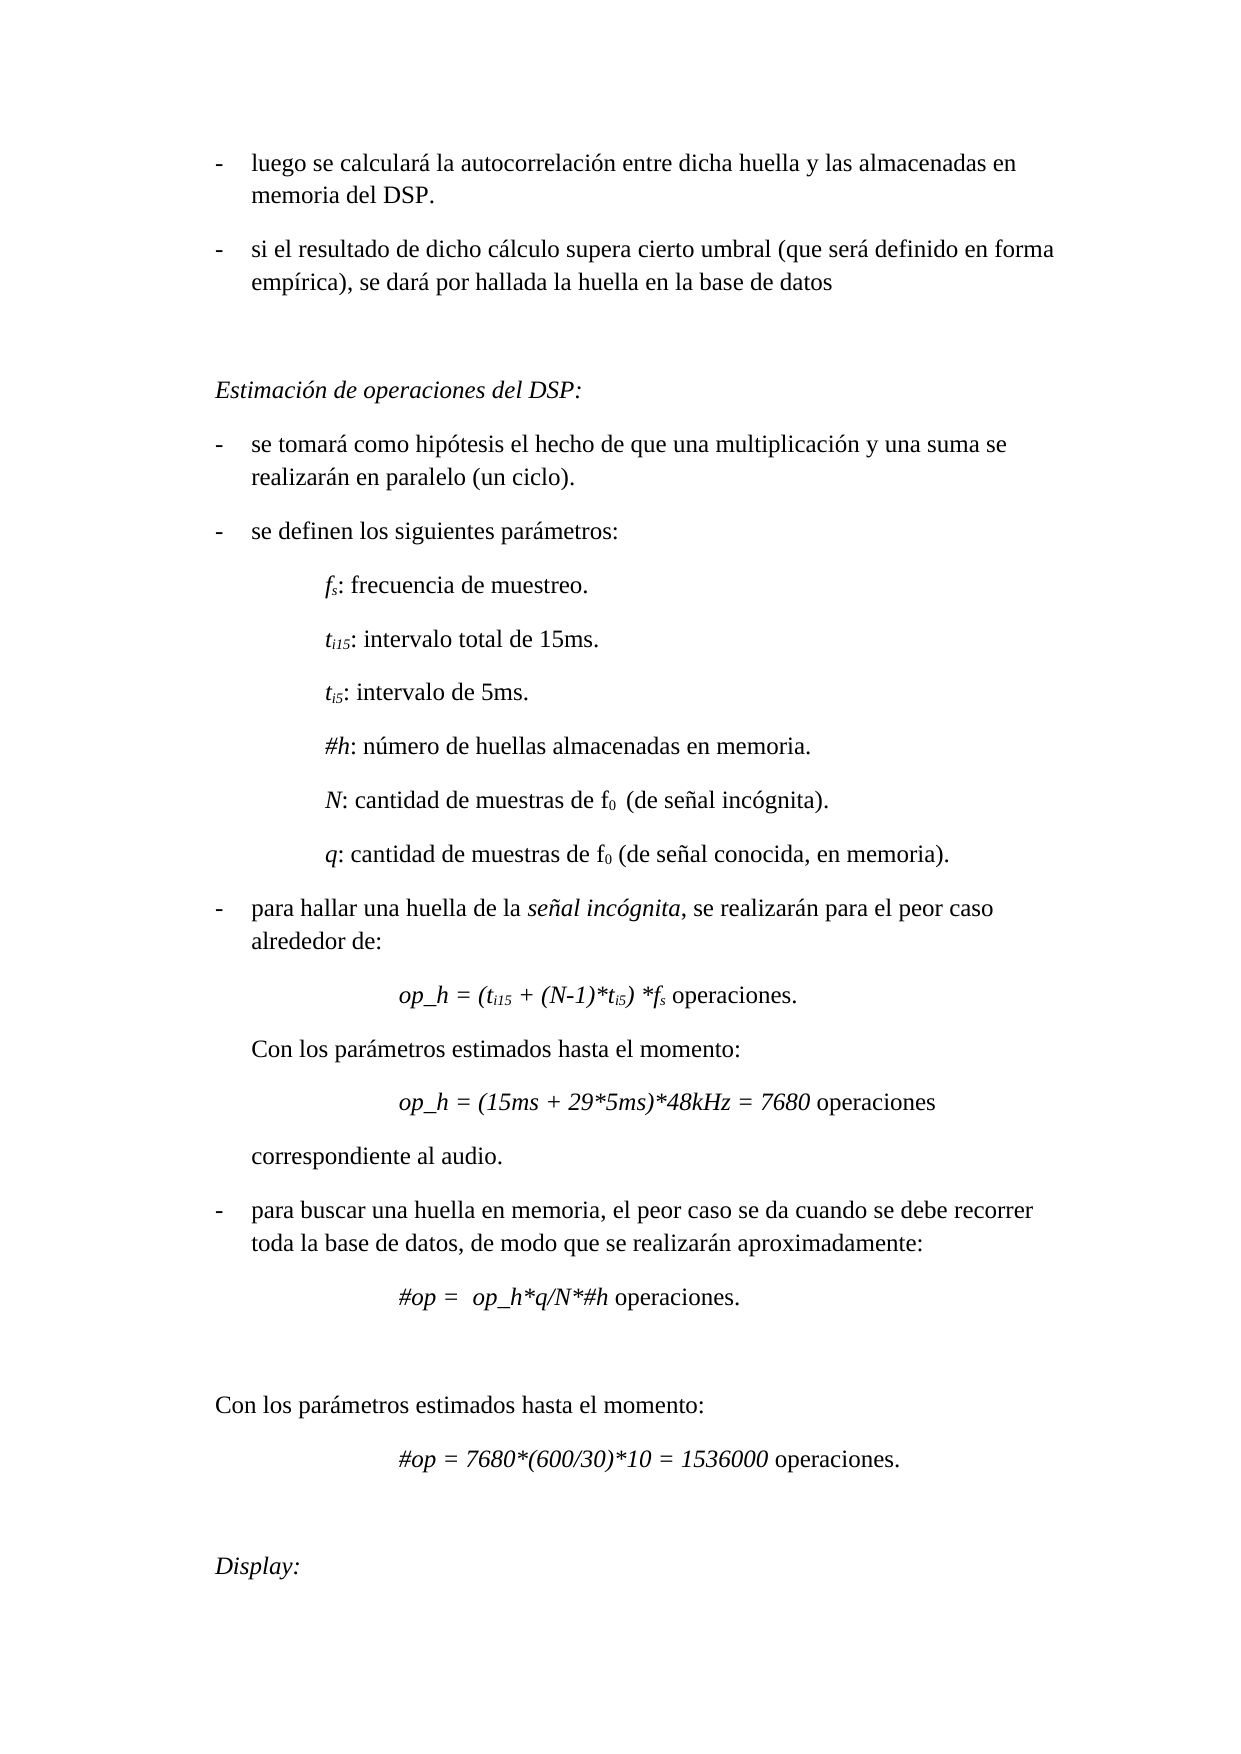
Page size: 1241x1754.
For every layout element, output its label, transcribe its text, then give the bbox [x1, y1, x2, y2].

text Display: [215, 1551, 1063, 1580]
text - para hallar una huella de la señal incógnita, se realizarán para el peor caso alrededor de: [215, 893, 1063, 955]
text fs: frecuencia de muestreo. [215, 570, 1063, 598]
text - si el resultado de dicho cálculo supera cierto umbral (que será definido en forma empírica), se dará por hallada la huella en la base de datos [215, 234, 1063, 296]
text - para buscar una huella en memoria, el peor caso se da cuando se debe recorrer toda la base de datos, de modo que se realizarán aproximadamente: [215, 1195, 1063, 1257]
text op_h = (ti15 + (N-1)*ti5) *fs operaciones. [215, 980, 1063, 1008]
text ti5: intervalo de 5ms. [215, 677, 1063, 706]
text Con los parámetros estimados hasta el momento: [215, 1034, 1063, 1062]
text #op = 7680*(600/30)*10 = 1536000 operaciones. [215, 1444, 1063, 1472]
text correspondiente al audio. [215, 1141, 1063, 1170]
text #h: número de huellas almacenadas en memoria. [215, 731, 1063, 760]
text Estimación de operaciones del DSP: [215, 375, 1063, 404]
text op_h = (15ms + 29*5ms)*48kHz = 7680 operaciones [215, 1087, 1063, 1116]
text #op = op_h*q/N*#h operaciones. [215, 1282, 1063, 1311]
text q: cantidad de muestras de f0 (de señal conocida, en memoria). [215, 839, 1063, 868]
text - se definen los siguientes parámetros: [215, 516, 1063, 545]
text ti15: intervalo total de 15ms. [215, 624, 1063, 652]
text - se tomará como hipótesis el hecho de que una multiplicación y una suma se realizarán en paralelo (un ciclo). [215, 429, 1063, 491]
text - luego se calculará la autocorrelación entre dicha huella y las almacenadas en memoria del DSP. [215, 148, 1063, 209]
text N: cantidad de muestras de f0 (de señal incógnita). [215, 785, 1063, 814]
text Con los parámetros estimados hasta el momento: [215, 1390, 1063, 1418]
